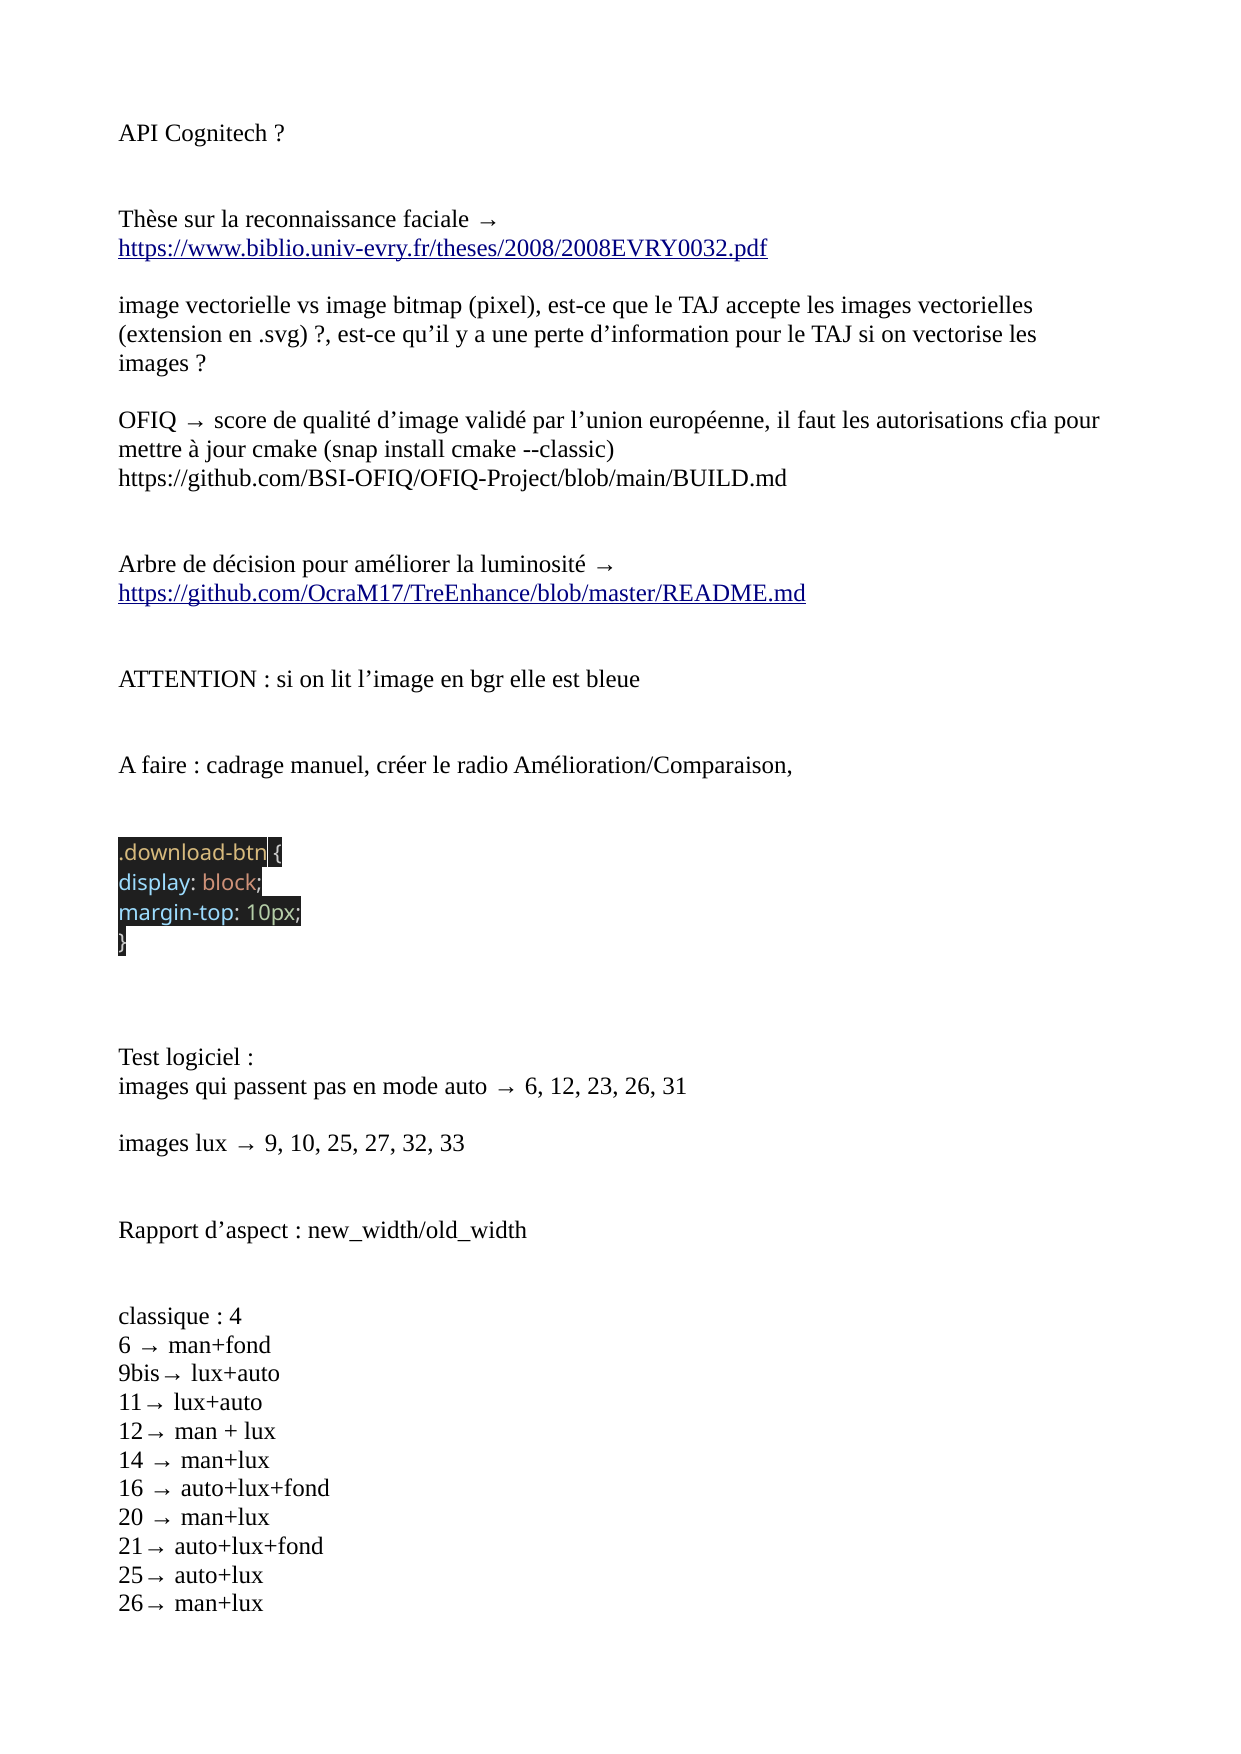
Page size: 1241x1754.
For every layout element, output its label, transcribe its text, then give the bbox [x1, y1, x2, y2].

text classique : 4 [118, 1301, 1122, 1330]
text https://github.com/BSI-OFIQ/OFIQ-Project/blob/main/BUILD.md [118, 463, 1122, 492]
text 14 → man+lux [118, 1445, 1122, 1473]
text 20 → man+lux [118, 1502, 1122, 1531]
text API Cognitech ? [118, 118, 1122, 147]
text Thèse sur la reconnaissance faciale → https://www.biblio.univ-evry.fr/theses/2008/2008EVRY0032.pdf [118, 204, 1122, 262]
text A faire : cadrage manuel, créer le radio Amélioration/Comparaison, [118, 751, 1122, 779]
text Arbre de décision pour améliorer la luminosité → https://github.com/OcraM17/TreEnhance/blob/master/README.md [118, 549, 1122, 607]
text 12→ man + lux [118, 1416, 1122, 1445]
text 26→ man+lux [118, 1588, 1122, 1617]
text 6 → man+fond [118, 1330, 1122, 1358]
text ATTENTION : si on lit l’image en bgr elle est bleue [118, 664, 1122, 693]
text margin-top: 10px; [118, 896, 1122, 926]
text images lux → 9, 10, 25, 27, 32, 33 [118, 1128, 1122, 1157]
text } [118, 926, 1122, 956]
text 16 → auto+lux+fond [118, 1473, 1122, 1502]
text 21→ auto+lux+fond [118, 1531, 1122, 1560]
text 9bis→ lux+auto [118, 1358, 1122, 1387]
text image vectorielle vs image bitmap (pixel), est-ce que le TAJ accepte les images vectorielles (extension en .svg) ?, est-ce qu’il y a une perte d’information pour le TAJ si on vectorise les images ? [118, 291, 1122, 377]
text images qui passent pas en mode auto → 6, 12, 23, 26, 31 [118, 1071, 1122, 1100]
text .download-btn { [118, 837, 1122, 867]
text Test logiciel : [118, 1042, 1122, 1071]
text 11→ lux+auto [118, 1387, 1122, 1416]
text Rapport d’aspect : new_width/old_width [118, 1215, 1122, 1243]
text OFIQ → score de qualité d’image validé par l’union européenne, il faut les autorisations cfia pour mettre à jour cmake (snap install cmake --classic) [118, 406, 1122, 463]
text 25→ auto+lux [118, 1560, 1122, 1588]
text display: block; [118, 867, 1122, 896]
